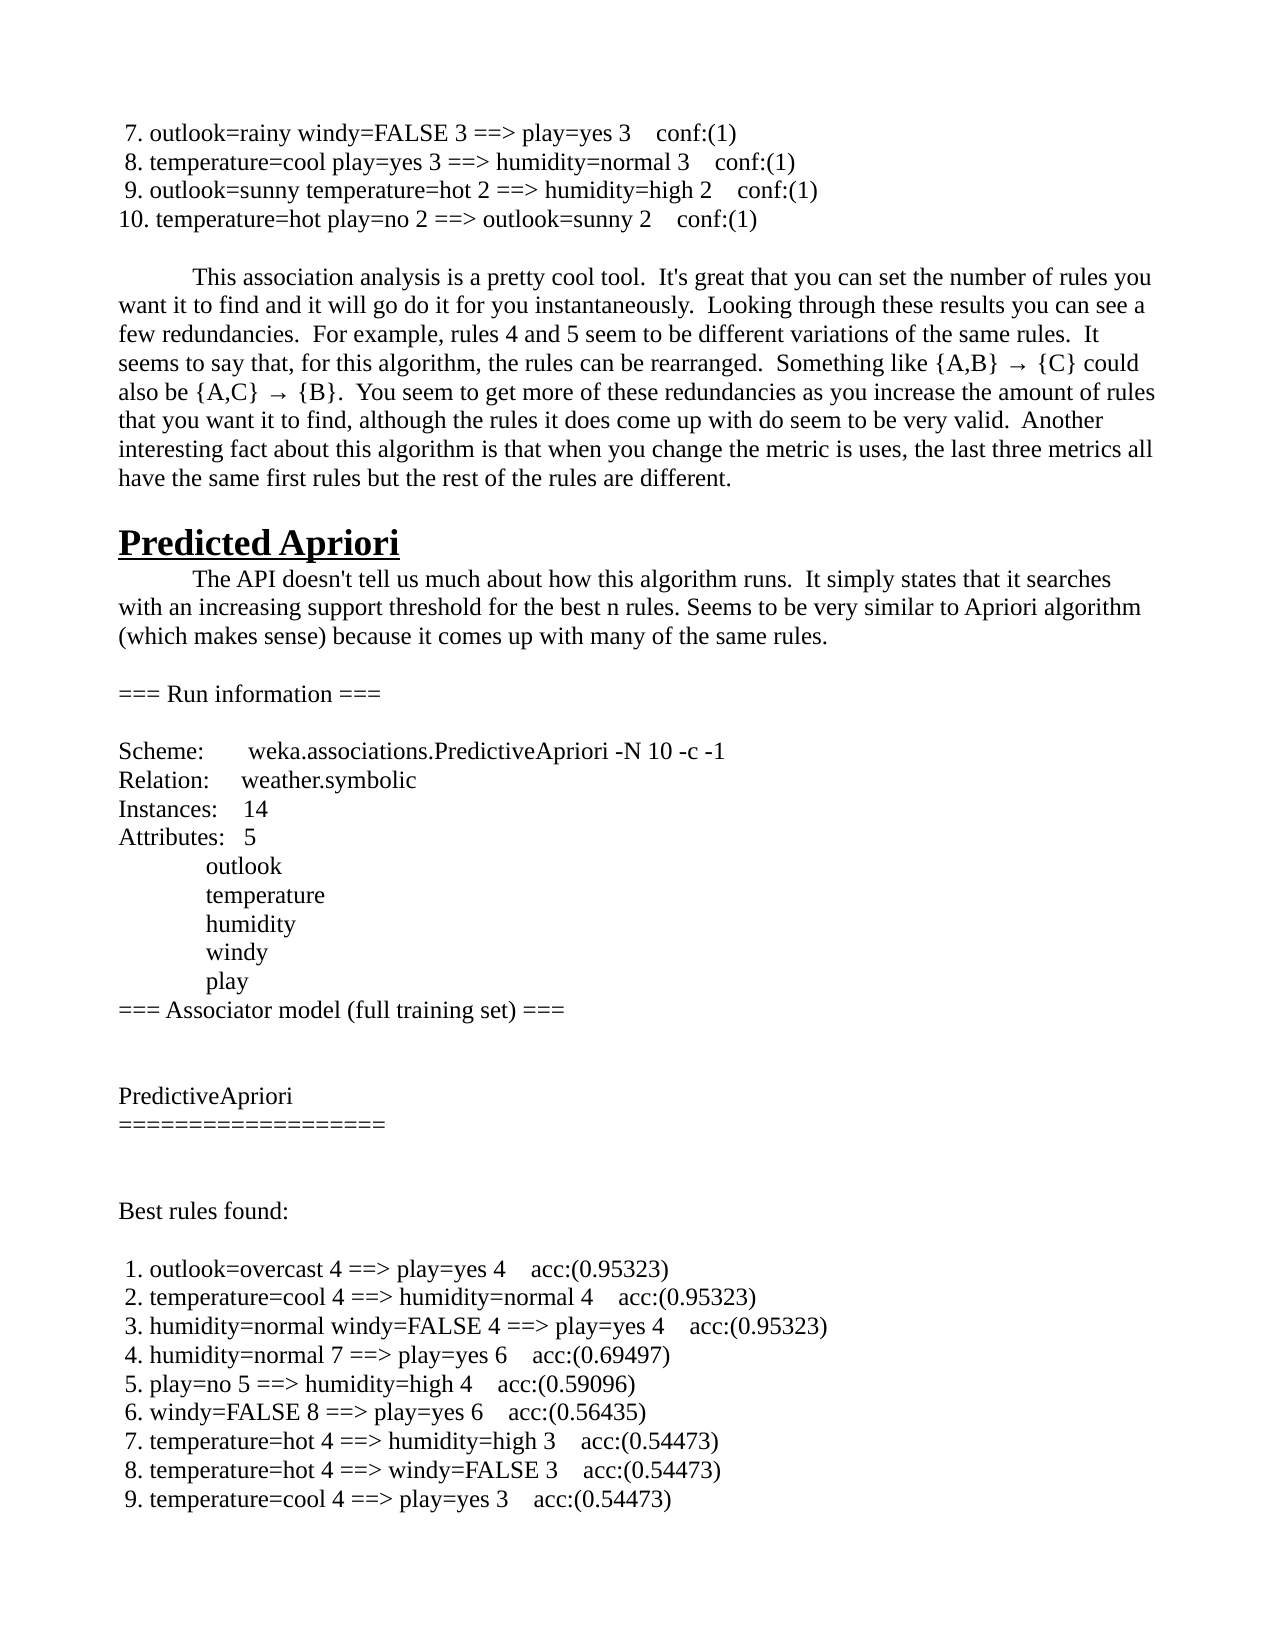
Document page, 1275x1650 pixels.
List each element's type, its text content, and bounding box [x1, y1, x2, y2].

text Best rules found: [118, 1196, 1157, 1225]
text 3. humidity=normal windy=FALSE 4 ==> play=yes 4 acc:(0.95323) [118, 1311, 1157, 1340]
text play [118, 966, 1157, 995]
text outlook [118, 851, 1157, 880]
text 9. outlook=sunny temperature=hot 2 ==> humidity=high 2 conf:(1) [118, 176, 1157, 204]
text 4. humidity=normal 7 ==> play=yes 6 acc:(0.69497) [118, 1340, 1157, 1369]
text 2. temperature=cool 4 ==> humidity=normal 4 acc:(0.95323) [118, 1282, 1157, 1311]
text temperature [118, 880, 1157, 909]
text Relation: weather.symbolic [118, 765, 1157, 794]
text 7. temperature=hot 4 ==> humidity=high 3 acc:(0.54473) [118, 1426, 1157, 1455]
text 6. windy=FALSE 8 ==> play=yes 6 acc:(0.56435) [118, 1397, 1157, 1426]
text === Associator model (full training set) === [118, 995, 1157, 1024]
text 8. temperature=cool play=yes 3 ==> humidity=normal 3 conf:(1) [118, 147, 1157, 176]
text 7. outlook=rainy windy=FALSE 3 ==> play=yes 3 conf:(1) [118, 118, 1157, 147]
text =================== [118, 1110, 1157, 1139]
text 10. temperature=hot play=no 2 ==> outlook=sunny 2 conf:(1) [118, 204, 1157, 233]
text Predicted Apriori [118, 521, 1157, 564]
text 9. temperature=cool 4 ==> play=yes 3 acc:(0.54473) [118, 1484, 1157, 1512]
text This association analysis is a pretty cool tool. It's great that you can set the number of rules you want it to find and it will go do it for you instantaneously. Looking through these results you can see a few redundancies. For example, rules 4 and 5 seem to be different variations of the same rules. It seems to say that, for this algorithm, the rules can be rearranged. Something like {A,B} → {C} could also be {A,C} → {B}. You seem to get more of these redundancies as you increase the amount of rules that you want it to find, although the rules it does come up with do seem to be very valid. Another interesting fact about this algorithm is that when you change the metric is uses, the last three metrics all have the same first rules but the rest of the rules are different. [118, 262, 1157, 492]
text Scheme: weka.associations.PredictiveApriori -N 10 -c -1 [118, 736, 1157, 765]
text Instances: 14 [118, 794, 1157, 822]
text PredictiveApriori [118, 1081, 1157, 1110]
text === Run information === [118, 679, 1157, 707]
text Attributes: 5 [118, 822, 1157, 851]
text The API doesn't tell us much about how this algorithm runs. It simply states that it searches with an increasing support threshold for the best n rules. Seems to be very similar to Apriori algorithm (which makes sense) because it comes up with many of the same rules. [118, 564, 1157, 650]
text humidity [118, 909, 1157, 937]
text windy [118, 937, 1157, 966]
text 1. outlook=overcast 4 ==> play=yes 4 acc:(0.95323) [118, 1254, 1157, 1282]
text 8. temperature=hot 4 ==> windy=FALSE 3 acc:(0.54473) [118, 1455, 1157, 1484]
text 5. play=no 5 ==> humidity=high 4 acc:(0.59096) [118, 1369, 1157, 1397]
